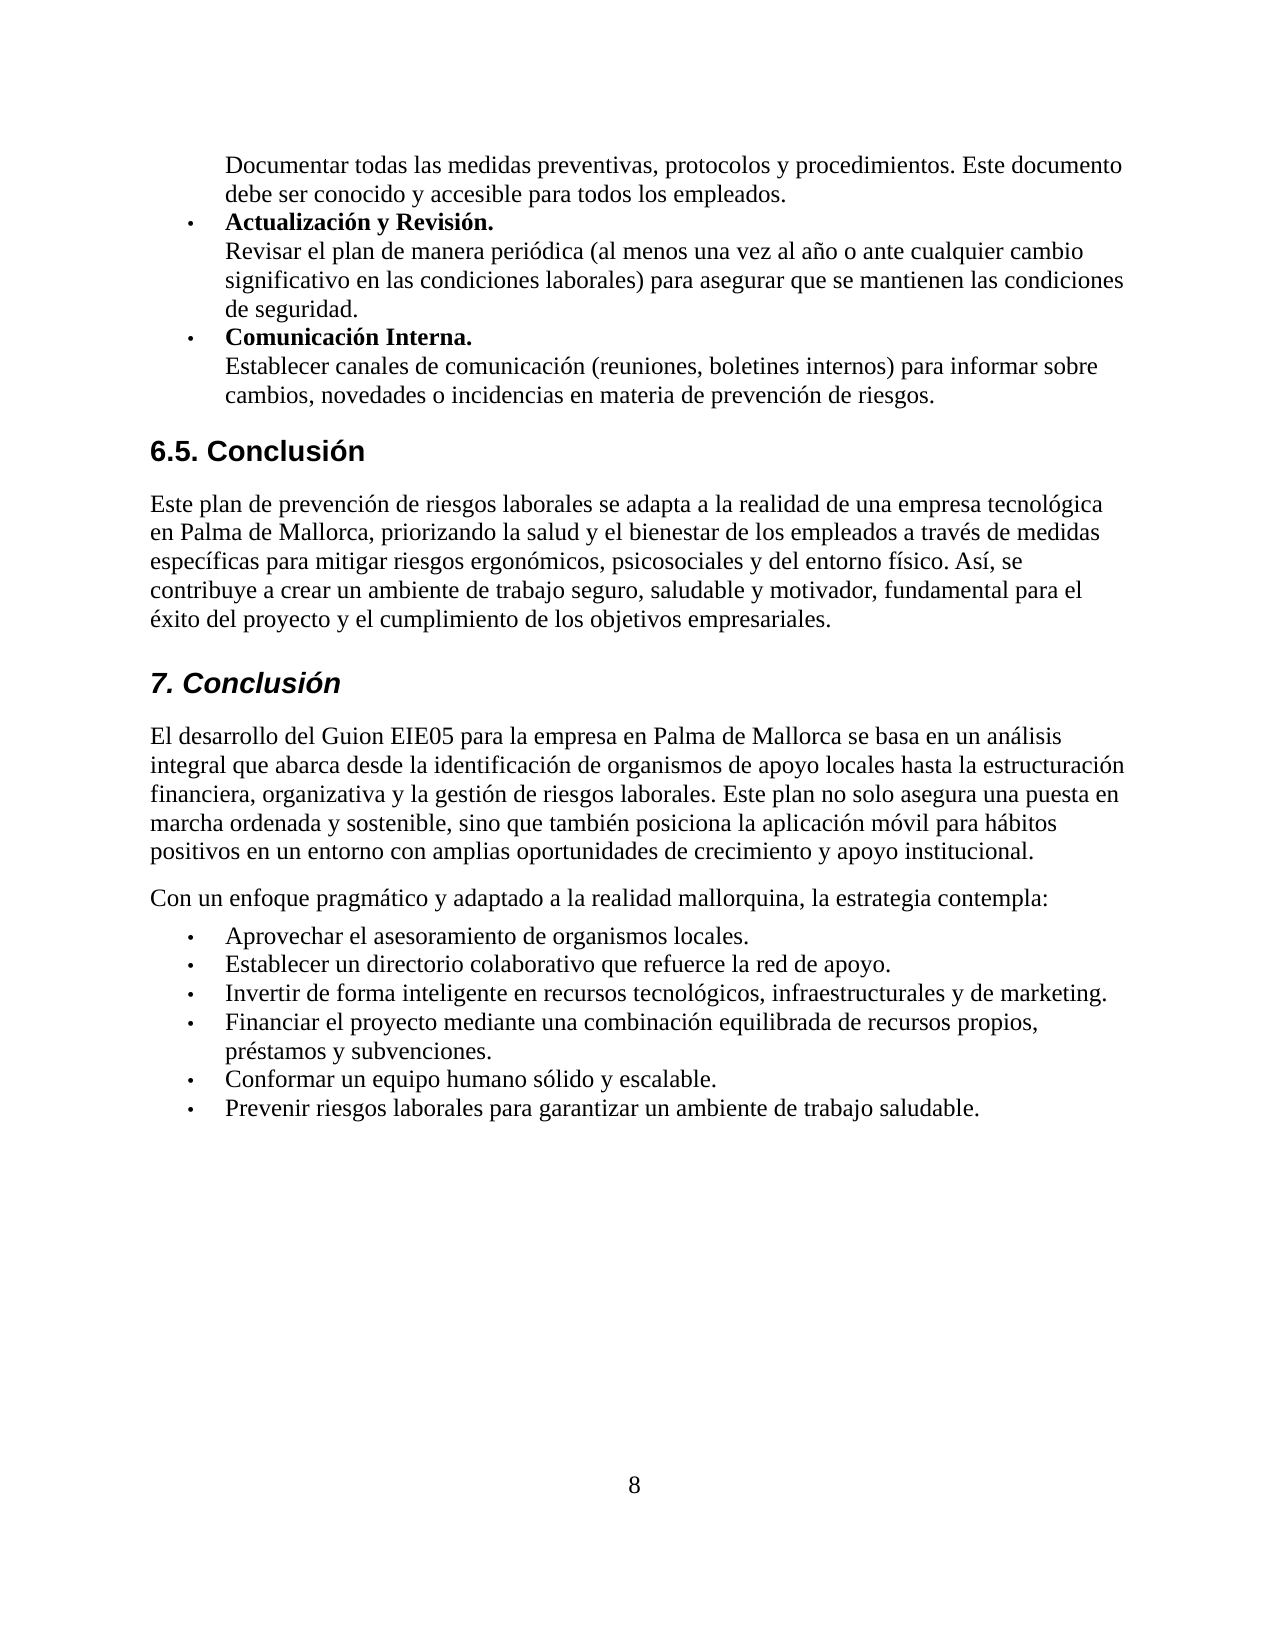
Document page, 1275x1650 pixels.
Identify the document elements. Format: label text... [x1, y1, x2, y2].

subtitle 7. Conclusión [150, 666, 1125, 700]
text Con un enfoque pragmático y adaptado a la realidad mallorquina, la estrategia contempla: [150, 883, 1125, 912]
text Este plan de prevención de riesgos laborales se adapta a la realidad de una empresa tecnológica en Palma de Mallorca, priorizando la salud y el bienestar de los empleados a través de medidas específicas para mitigar riesgos ergonómicos, psicosociales y del entorno físico. Así, se contribuye a crear un ambiente de trabajo seguro, saludable y motivador, fundamental para el éxito del proyecto y el cumplimiento de los objetivos empresariales. [150, 489, 1125, 632]
list Financiar el proyecto mediante una combinación equilibrada de recursos propios, préstamos y subvenciones. [187, 1007, 1125, 1064]
subtitle 6.5. Conclusión [150, 434, 1125, 467]
text El desarrollo del Guion EIE05 para la empresa en Palma de Mallorca se basa en un análisis integral que abarca desde la identificación de organismos de apoyo locales hasta la estructuración financiera, organizativa y la gestión de riesgos laborales. Este plan no solo asegura una puesta en marcha ordenada y sostenible, sino que también posiciona la aplicación móvil para hábitos positivos en un entorno con amplias oportunidades de crecimiento y apoyo institucional. [150, 721, 1125, 865]
list Actualización y Revisión. Revisar el plan de manera periódica (al menos una vez al año o ante cualquier cambio significativo en las condiciones laborales) para asegurar que se mantienen las condiciones de seguridad. [187, 207, 1125, 322]
list Invertir de forma inteligente en recursos tecnológicos, infraestructurales y de marketing. [187, 978, 1125, 1007]
list Prevenir riesgos laborales para garantizar un ambiente de trabajo saludable. [187, 1093, 1125, 1122]
list Aprovechar el asesoramiento de organismos locales. [187, 921, 1125, 949]
list Comunicación Interna. Establecer canales de comunicación (reuniones, boletines internos) para informar sobre cambios, novedades o incidencias en materia de prevención de riesgos. [187, 322, 1125, 409]
list Establecer un directorio colaborativo que refuerce la red de apoyo. [187, 949, 1125, 978]
list Documentar todas las medidas preventivas, protocolos y procedimientos. Este documento debe ser conocido y accesible para todos los empleados. [187, 150, 1125, 207]
list Conformar un equipo humano sólido y escalable. [187, 1064, 1125, 1093]
